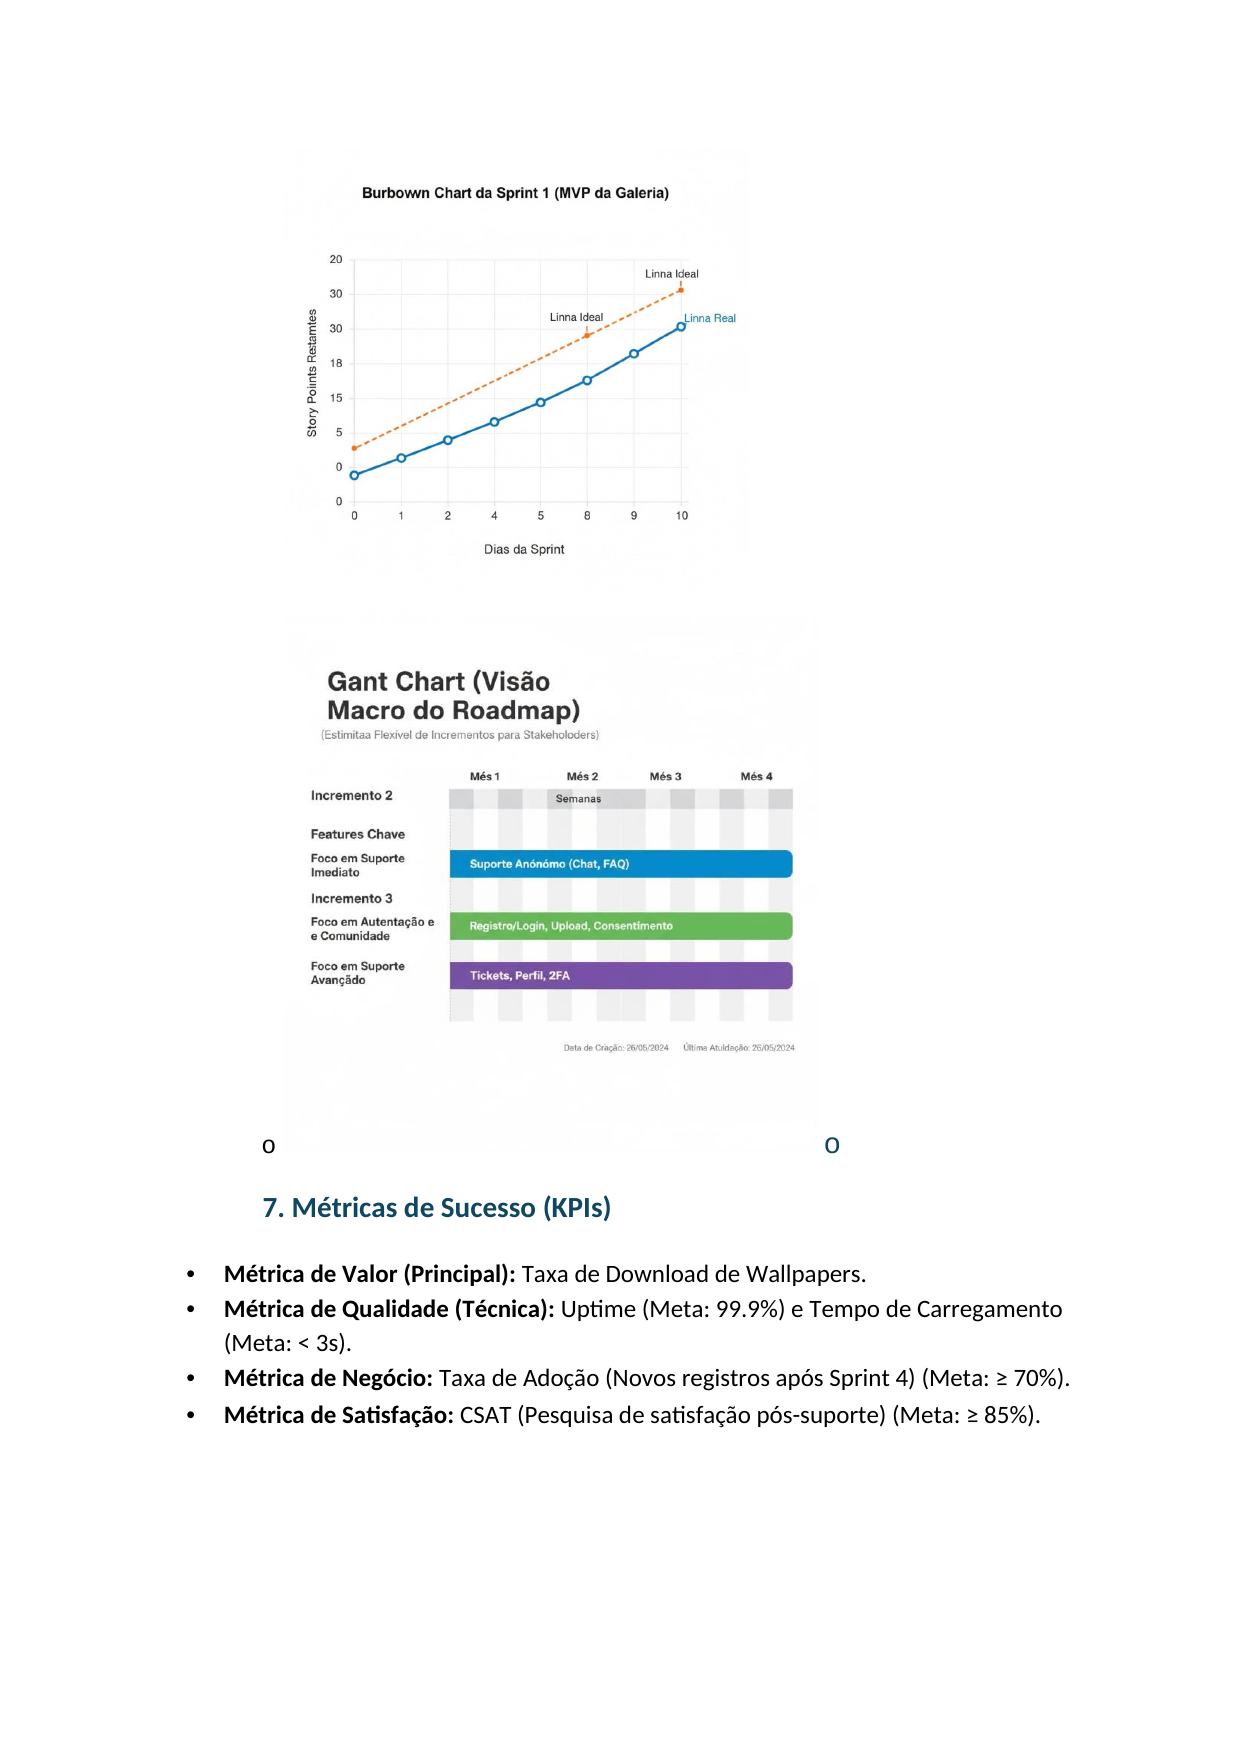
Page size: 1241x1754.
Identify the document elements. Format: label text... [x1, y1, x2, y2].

list Métrica de Qualidade (Técnica): Uptime (Meta: 99.9%) e Tempo de Carregamento (Meta: < 3s). [186, 1293, 1089, 1358]
list Métrica de Negócio: Taxa de Adoção (Novos registros após Sprint 4) (Meta: ≥ 70%). [186, 1363, 1089, 1393]
list Métrica de Satisfação: CSAT (Pesquisa de satisfação pós-suporte) (Meta: ≥ 85%). [186, 1399, 1089, 1430]
list Métrica de Valor (Principal): Taxa de Download de Wallpapers. [186, 1258, 1089, 1289]
subtitle o o 7. Métricas de Sucesso (KPIs) [261, 150, 857, 1225]
picture [283, 618, 818, 1154]
picture [283, 149, 748, 614]
